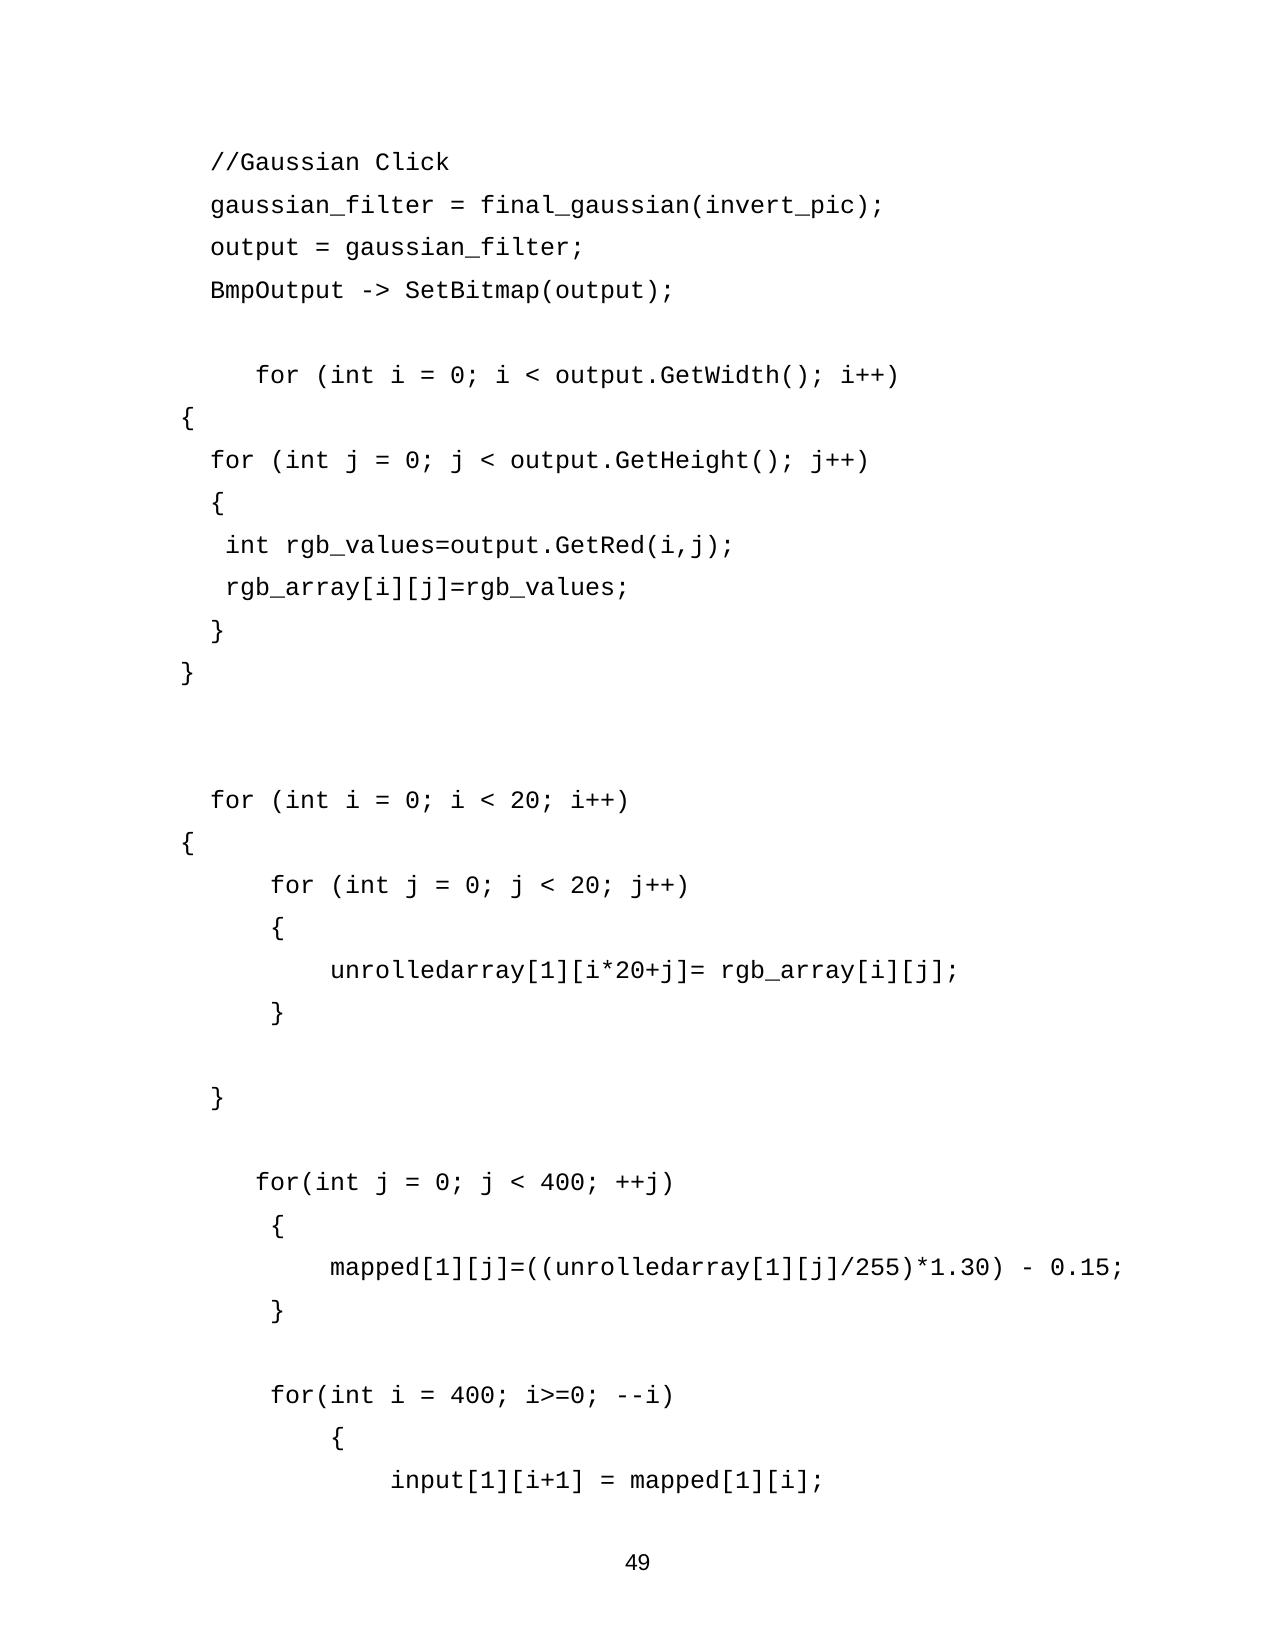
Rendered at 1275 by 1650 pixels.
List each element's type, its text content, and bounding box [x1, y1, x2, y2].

text { [150, 830, 1125, 858]
text unrolledarray[1][i*20+j]= rgb_array[i][j]; [150, 957, 1125, 986]
text for(int i = 400; i>=0; --i) [150, 1382, 1125, 1411]
text BmpOutput -> SetBitmap(output); [150, 277, 1125, 306]
text //Gaussian Click [150, 150, 1125, 178]
text { [150, 490, 1125, 518]
text { [150, 405, 1125, 433]
text } [150, 1085, 1125, 1113]
text gaussian_filter = final_gaussian(invert_pic); [150, 192, 1125, 221]
text { [150, 1425, 1125, 1453]
text { [150, 915, 1125, 943]
text output = gaussian_filter; [150, 235, 1125, 263]
text for (int j = 0; j < output.GetHeight(); j++) [150, 447, 1125, 476]
text } [150, 617, 1125, 646]
text rgb_array[i][j]=rgb_values; [150, 575, 1125, 603]
text for(int j = 0; j < 400; ++j) [150, 1170, 1125, 1198]
text input[1][i+1] = mapped[1][i]; [150, 1467, 1125, 1496]
text { [150, 1212, 1125, 1241]
text } [150, 1297, 1125, 1326]
text for (int i = 0; i < output.GetWidth(); i++) [150, 362, 1125, 391]
text int rgb_values=output.GetRed(i,j); [150, 532, 1125, 561]
text mapped[1][j]=((unrolledarray[1][j]/255)*1.30) - 0.15; [150, 1255, 1125, 1283]
text for (int i = 0; i < 20; i++) [150, 787, 1125, 816]
text for (int j = 0; j < 20; j++) [150, 872, 1125, 901]
text } [150, 1000, 1125, 1028]
text } [150, 660, 1125, 688]
